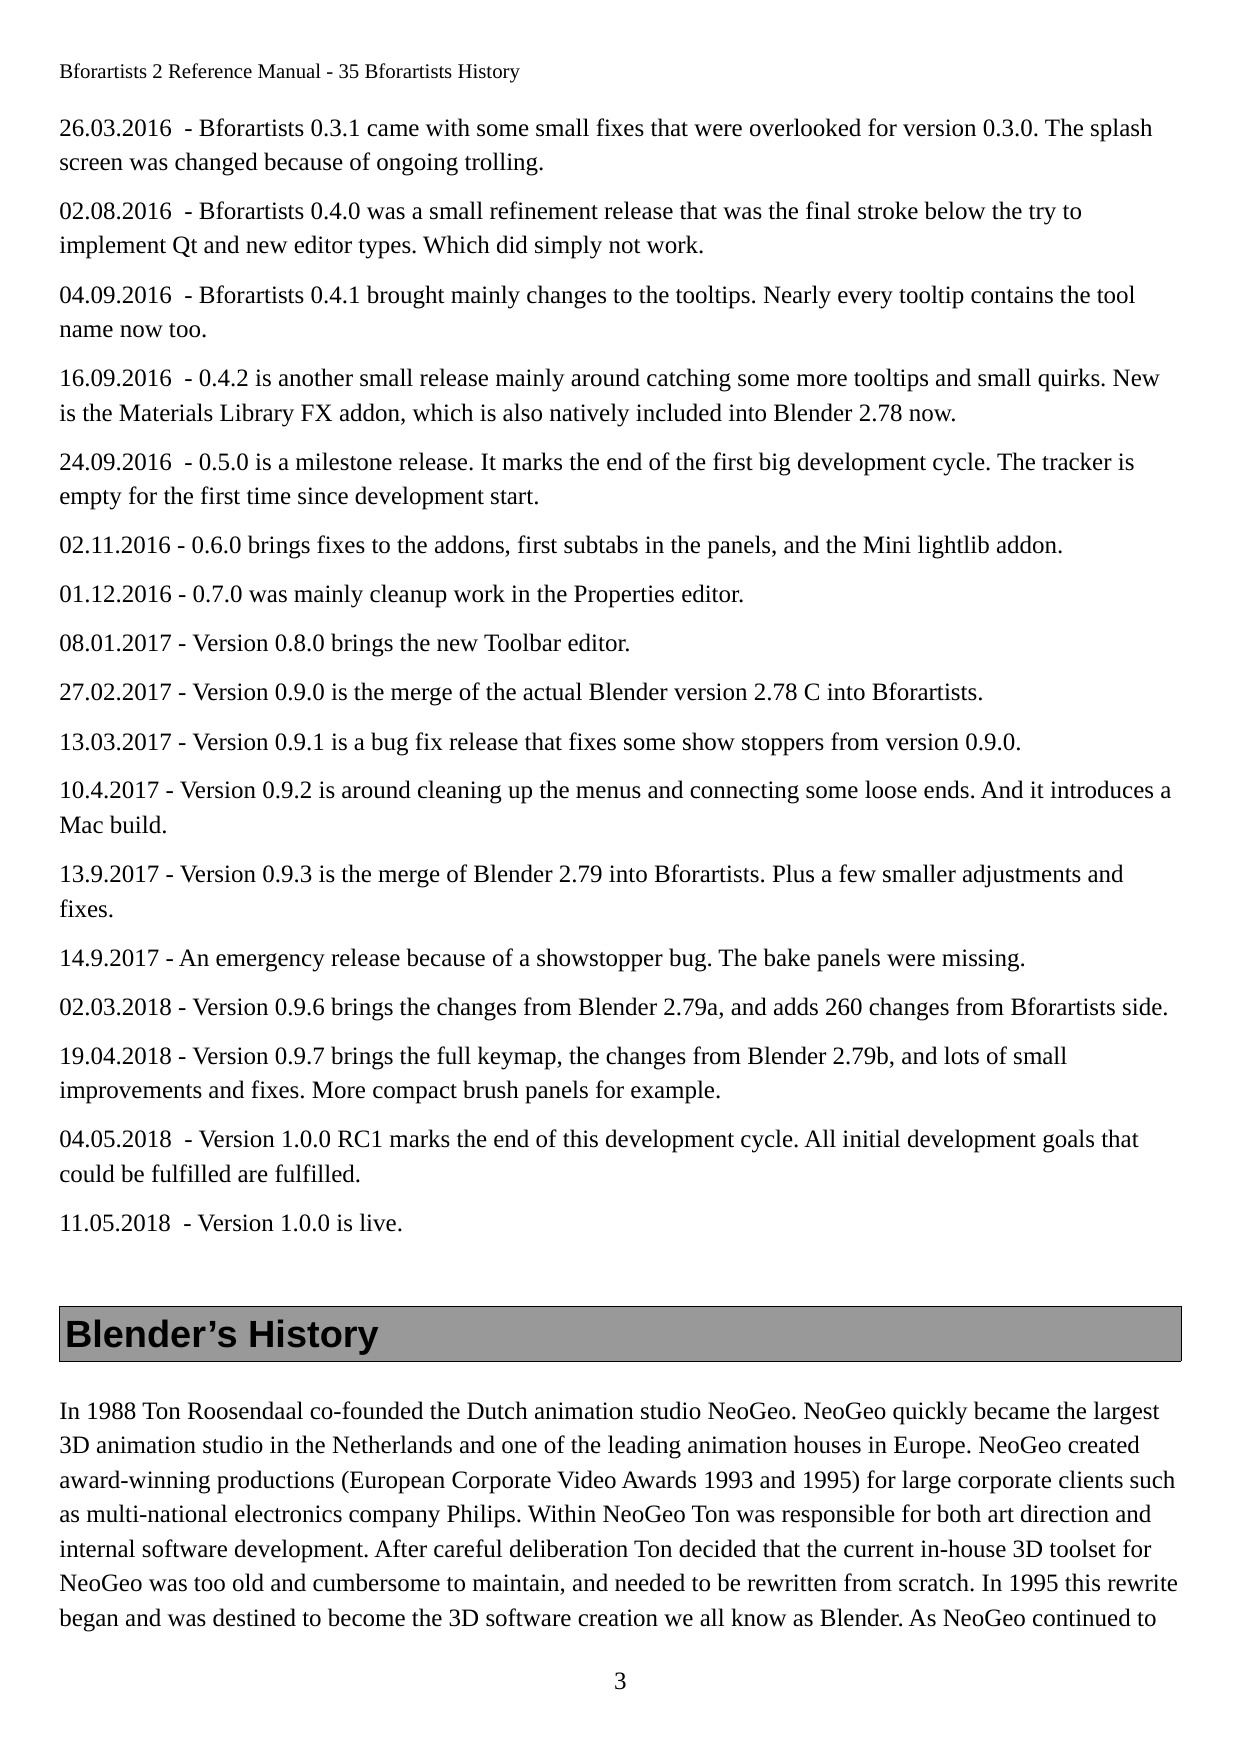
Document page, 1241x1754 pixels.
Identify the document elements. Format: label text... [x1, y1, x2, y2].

text 02.11.2016 - 0.6.0 brings fixes to the addons, first subtabs in the panels, and the Mini lightlib addon. [59, 530, 1181, 559]
text 10.4.2017 - Version 0.9.2 is around cleaning up the menus and connecting some loose ends. And it introduces a Mac build. [59, 776, 1181, 839]
text In 1988 Ton Roosendaal co-founded the Dutch animation studio NeoGeo. NeoGeo quickly became the largest 3D animation studio in the Netherlands and one of the leading animation houses in Europe. NeoGeo created award-winning productions (European Corporate Video Awards 1993 and 1995) for large corporate clients such as multi-national electronics company Philips. Within NeoGeo Ton was responsible for both art direction and internal software development. After careful deliberation Ton decided that the current in-house 3D toolset for NeoGeo was too old and cumbersome to maintain, and needed to be rewritten from scratch. In 1995 this rewrite began and was destined to become the 3D software creation we all know as Blender. As NeoGeo continued to [59, 1362, 1181, 1631]
text 26.03.2016 - Bforartists 0.3.1 came with some small fixes that were overlooked for version 0.3.0. The splash screen was changed because of ongoing trolling. [59, 113, 1181, 176]
text 27.02.2017 - Version 0.9.0 is the merge of the actual Blender version 2.78 C into Bforartists. [59, 677, 1181, 706]
text 24.09.2016 - 0.5.0 is a milestone release. It marks the end of the first big development cycle. The tracker is empty for the first time since development start. [59, 447, 1181, 510]
text 01.12.2016 - 0.7.0 was mainly cleanup work in the Properties editor. [59, 579, 1181, 608]
text 02.03.2018 - Version 0.9.6 brings the changes from Blender 2.79a, and adds 260 changes from Bforartists side. [59, 992, 1181, 1021]
text 11.05.2018 - Version 1.0.0 is live. [59, 1208, 1181, 1237]
table_header Blender’s History [60, 1307, 1181, 1361]
text 04.09.2016 - Bforartists 0.4.1 brought mainly changes to the tooltips. Nearly every tooltip contains the tool name now too. [59, 280, 1181, 343]
text 04.05.2018 - Version 1.0.0 RC1 marks the end of this development cycle. All initial development goals that could be fulfilled are fulfilled. [59, 1124, 1181, 1188]
text 08.01.2017 - Version 0.8.0 brings the new Toolbar editor. [59, 628, 1181, 657]
text 13.9.2017 - Version 0.9.3 is the merge of Blender 2.79 into Bforartists. Plus a few smaller adjustments and fixes. [59, 859, 1181, 922]
text 13.03.2017 - Version 0.9.1 is a bug fix release that fixes some show stoppers from version 0.9.0. [59, 727, 1181, 755]
text 14.9.2017 - An emergency release because of a showstopper bug. The bake panels were missing. [59, 943, 1181, 971]
text 16.09.2016 - 0.4.2 is another small release mainly around catching some more tooltips and small quirks. New is the Materials Library FX addon, which is also natively included into Blender 2.78 now. [59, 363, 1181, 426]
text 02.08.2016 - Bforartists 0.4.0 was a small refinement release that was the final stroke below the try to implement Qt and new editor types. Which did simply not work. [59, 196, 1181, 259]
text 19.04.2018 - Version 0.9.7 brings the full keymap, the changes from Blender 2.79b, and lots of small improvements and fixes. More compact brush panels for example. [59, 1041, 1181, 1104]
